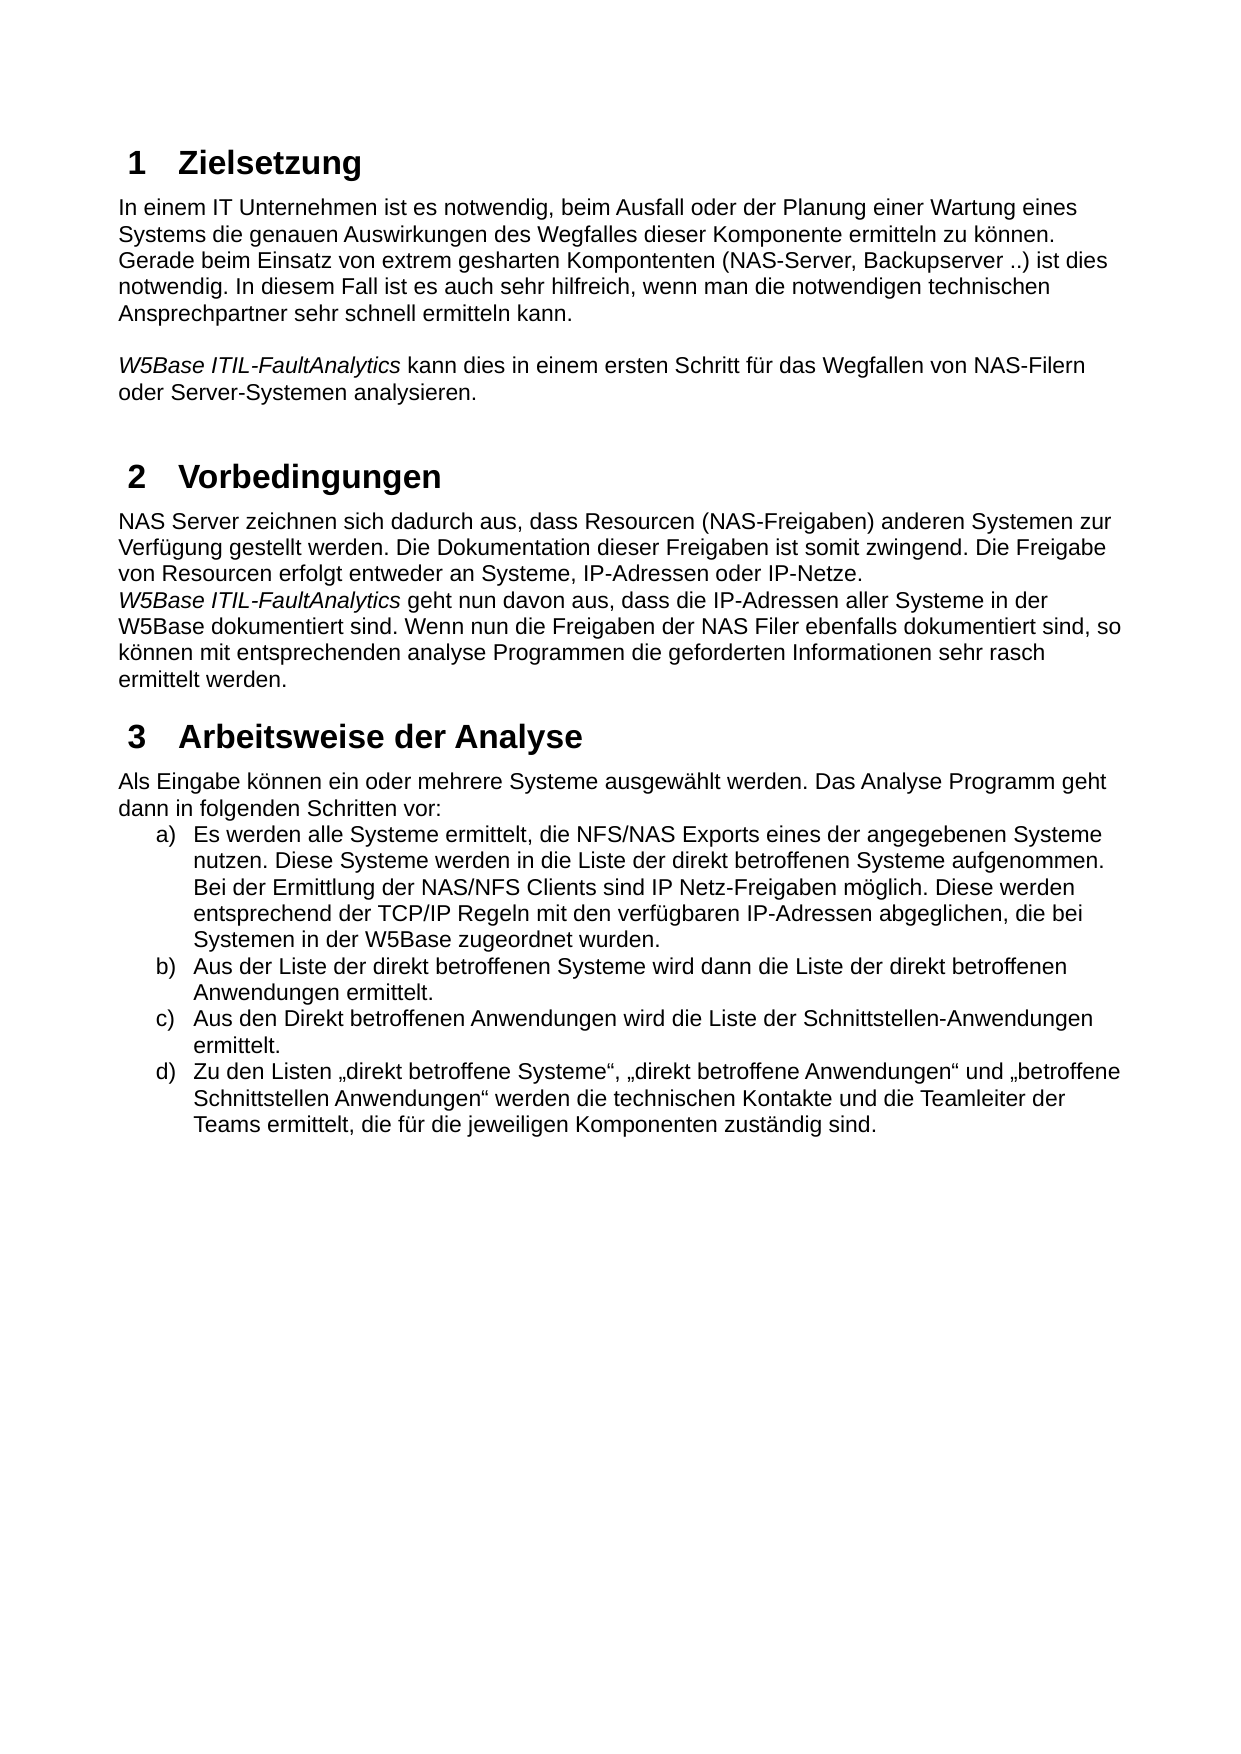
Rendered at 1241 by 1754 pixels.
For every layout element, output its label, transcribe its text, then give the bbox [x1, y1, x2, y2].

subtitle Zielsetzung [118, 143, 1122, 182]
subtitle Vorbedingungen [118, 456, 1122, 495]
list Es werden alle Systeme ermittelt, die NFS/NAS Exports eines der angegebenen Systeme nutzen. Diese Systeme werden in die Liste der direkt betroffenen Systeme aufgenommen. Bei der Ermittlung der NAS/NFS Clients sind IP Netz-Freigaben möglich. Diese werden entsprechend der TCP/IP Regeln mit den verfügbaren IP-Adressen abgeglichen, die bei Systemen in der W5Base zugeordnet wurden. [156, 821, 1122, 953]
text NAS Server zeichnen sich dadurch aus, dass Resourcen (NAS-Freigaben) anderen Systemen zur Verfügung gestellt werden. Die Dokumentation dieser Freigaben ist somit zwingend. Die Freigabe von Resourcen erfolgt entweder an Systeme, IP-Adressen oder IP-Netze. [118, 508, 1122, 587]
list Aus den Direkt betroffenen Anwendungen wird die Liste der Schnittstellen-Anwendungen ermittelt. [156, 1005, 1122, 1058]
list Aus der Liste der direkt betroffenen Systeme wird dann die Liste der direkt betroffenen Anwendungen ermittelt. [156, 953, 1122, 1005]
text Als Eingabe können ein oder mehrere Systeme ausgewählt werden. Das Analyse Programm geht dann in folgenden Schritten vor: [118, 768, 1122, 821]
text W5Base ITIL-FaultAnalytics geht nun davon aus, dass die IP-Adressen aller Systeme in der W5Base dokumentiert sind. Wenn nun die Freigaben der NAS Filer ebenfalls dokumentiert sind, so können mit entsprechenden analyse Programmen die geforderten Informationen sehr rasch ermittelt werden. [118, 587, 1122, 692]
list Zu den Listen „direkt betroffene Systeme“, „direkt betroffene Anwendungen“ und „betroffene Schnittstellen Anwendungen“ werden die technischen Kontakte und die Teamleiter der Teams ermittelt, die für die jeweiligen Komponenten zuständig sind. [156, 1058, 1122, 1137]
text Gerade beim Einsatz von extrem gesharten Kompontenten (NAS-Server, Backupserver ..) ist dies notwendig. In diesem Fall ist es auch sehr hilfreich, wenn man die notwendigen technischen Ansprechpartner sehr schnell ermitteln kann. W5Base ITIL-FaultAnalytics kann dies in einem ersten Schritt für das Wegfallen von NAS-Filern oder Server-Systemen analysieren. [118, 247, 1122, 405]
subtitle Arbeitsweise der Analyse [118, 717, 1122, 756]
text In einem IT Unternehmen ist es notwendig, beim Ausfall oder der Planung einer Wartung eines Systems die genauen Auswirkungen des Wegfalles dieser Komponente ermitteln zu können. [118, 194, 1122, 247]
